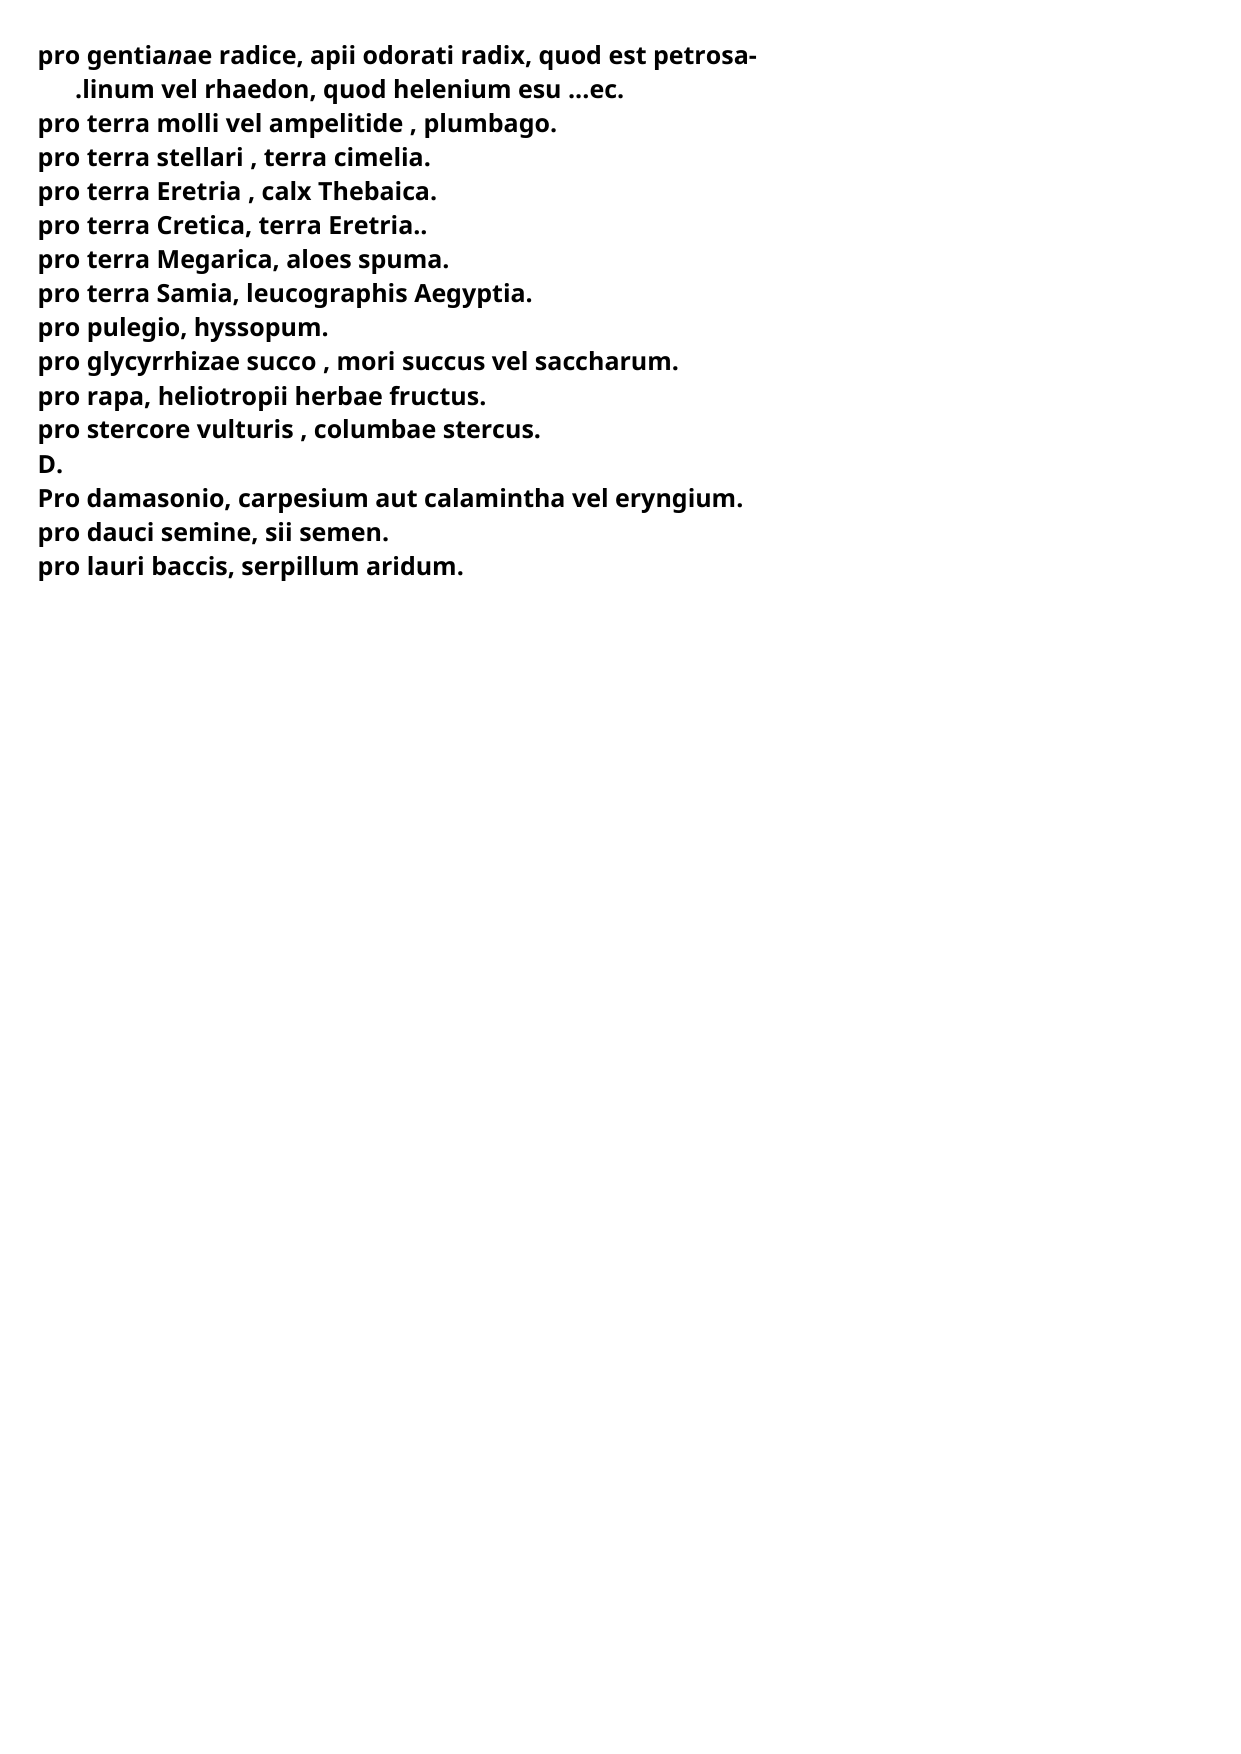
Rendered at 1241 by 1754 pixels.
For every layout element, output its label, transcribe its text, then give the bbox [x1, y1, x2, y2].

text pro terra stellari , terra cimelia. [37, 140, 1203, 174]
text pro rapa, heliotropii herbae fructus. [37, 378, 1203, 412]
text pro gentianae radice, apii odorati radix, quod est petrosa- .linum vel rhaedon, quod helenium esu ...ec. [37, 37, 1203, 106]
text pro terra Megarica, aloes spuma. [37, 242, 1203, 276]
text pro lauri baccis, serpillum aridum. [37, 548, 1203, 582]
text pro terra molli vel ampelitide , plumbago. [37, 106, 1203, 140]
text pro stercore vulturis , columbae stercus. [37, 412, 1203, 446]
text D. [37, 446, 1203, 480]
text pro pulegio, hyssopum. [37, 310, 1203, 344]
text pro terra Cretica, terra Eretria.. [37, 208, 1203, 242]
text Pro damasonio, carpesium aut calamintha vel eryngium. pro dauci semine, sii semen. [37, 480, 1203, 548]
text pro terra Eretria , calx Thebaica. [37, 174, 1203, 208]
text pro terra Samia, leucographis Aegyptia. [37, 276, 1203, 310]
text pro glycyrrhizae succo , mori succus vel saccharum. [37, 344, 1203, 378]
